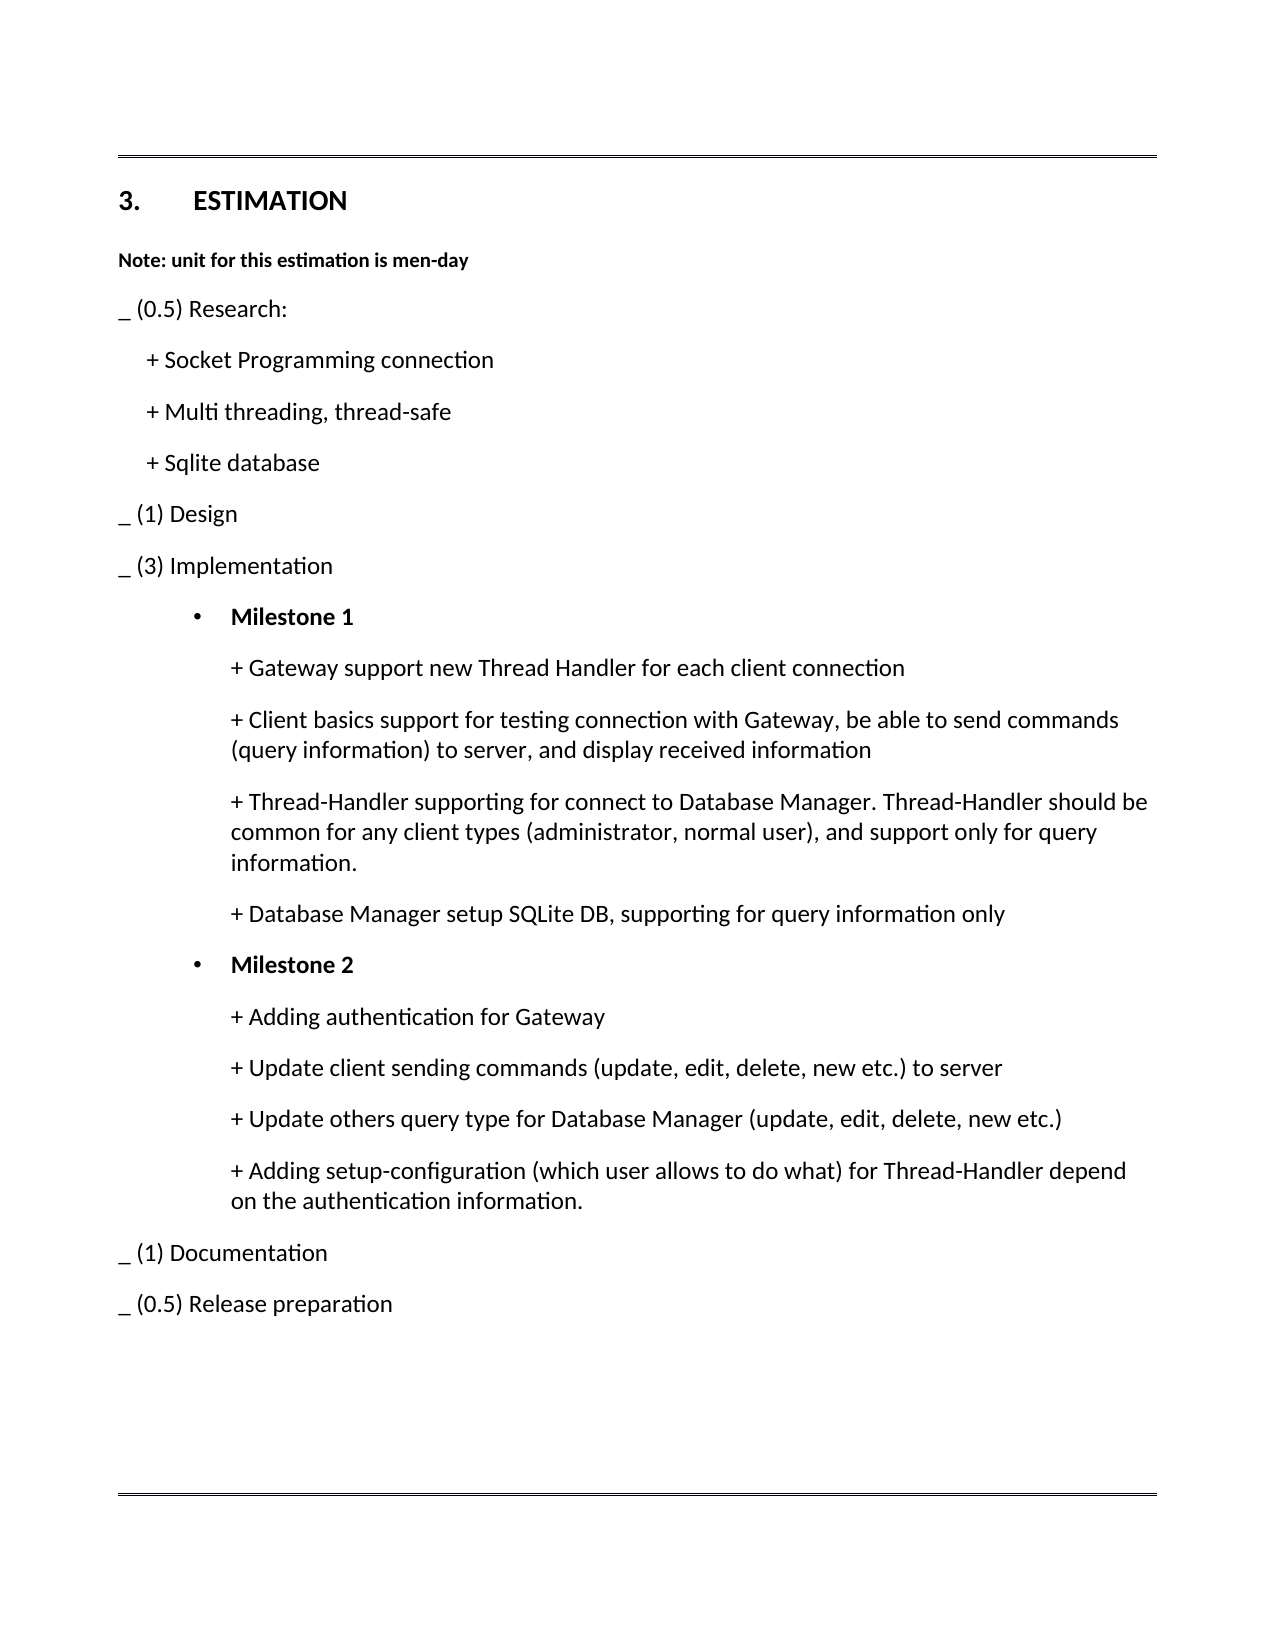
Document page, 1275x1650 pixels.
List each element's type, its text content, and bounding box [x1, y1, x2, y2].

list + Update client sending commands (update, edit, delete, new etc.) to server [193, 1052, 1157, 1083]
list + Thread-Handler supporting for connect to Database Manager. Thread-Handler should be common for any client types (administrator, normal user), and support only for query information. [193, 786, 1157, 877]
text _ (0.5) Research: [118, 293, 1157, 323]
list + Adding setup-configuration (which user allows to do what) for Thread-Handler depend on the authentication information. [193, 1155, 1157, 1216]
text _ (1) Design [118, 498, 1157, 529]
text _ (0.5) Release preparation [118, 1288, 1157, 1319]
list + Update others query type for Database Manager (update, edit, delete, new etc.) [193, 1103, 1157, 1134]
list + Client basics support for testing connection with Gateway, be able to send commands (query information) to server, and display received information [193, 704, 1157, 765]
list Milestone 1 [193, 601, 1157, 632]
list Milestone 2 [193, 949, 1157, 980]
text _ (3) Implementation [118, 550, 1157, 580]
subtitle Estimation [118, 182, 1157, 218]
list + Database Manager setup SQLite DB, supporting for query information only [193, 898, 1157, 929]
text + Sqlite database [118, 447, 1157, 478]
list + Adding authentication for Gateway [193, 1001, 1157, 1031]
text + Multi threading, thread-safe [118, 396, 1157, 426]
list + Gateway support new Thread Handler for each client connection [193, 652, 1157, 683]
text _ (1) Documentation [118, 1237, 1157, 1267]
text + Socket Programming connection [118, 344, 1157, 375]
text Note: unit for this estimation is men-day [118, 247, 1157, 272]
